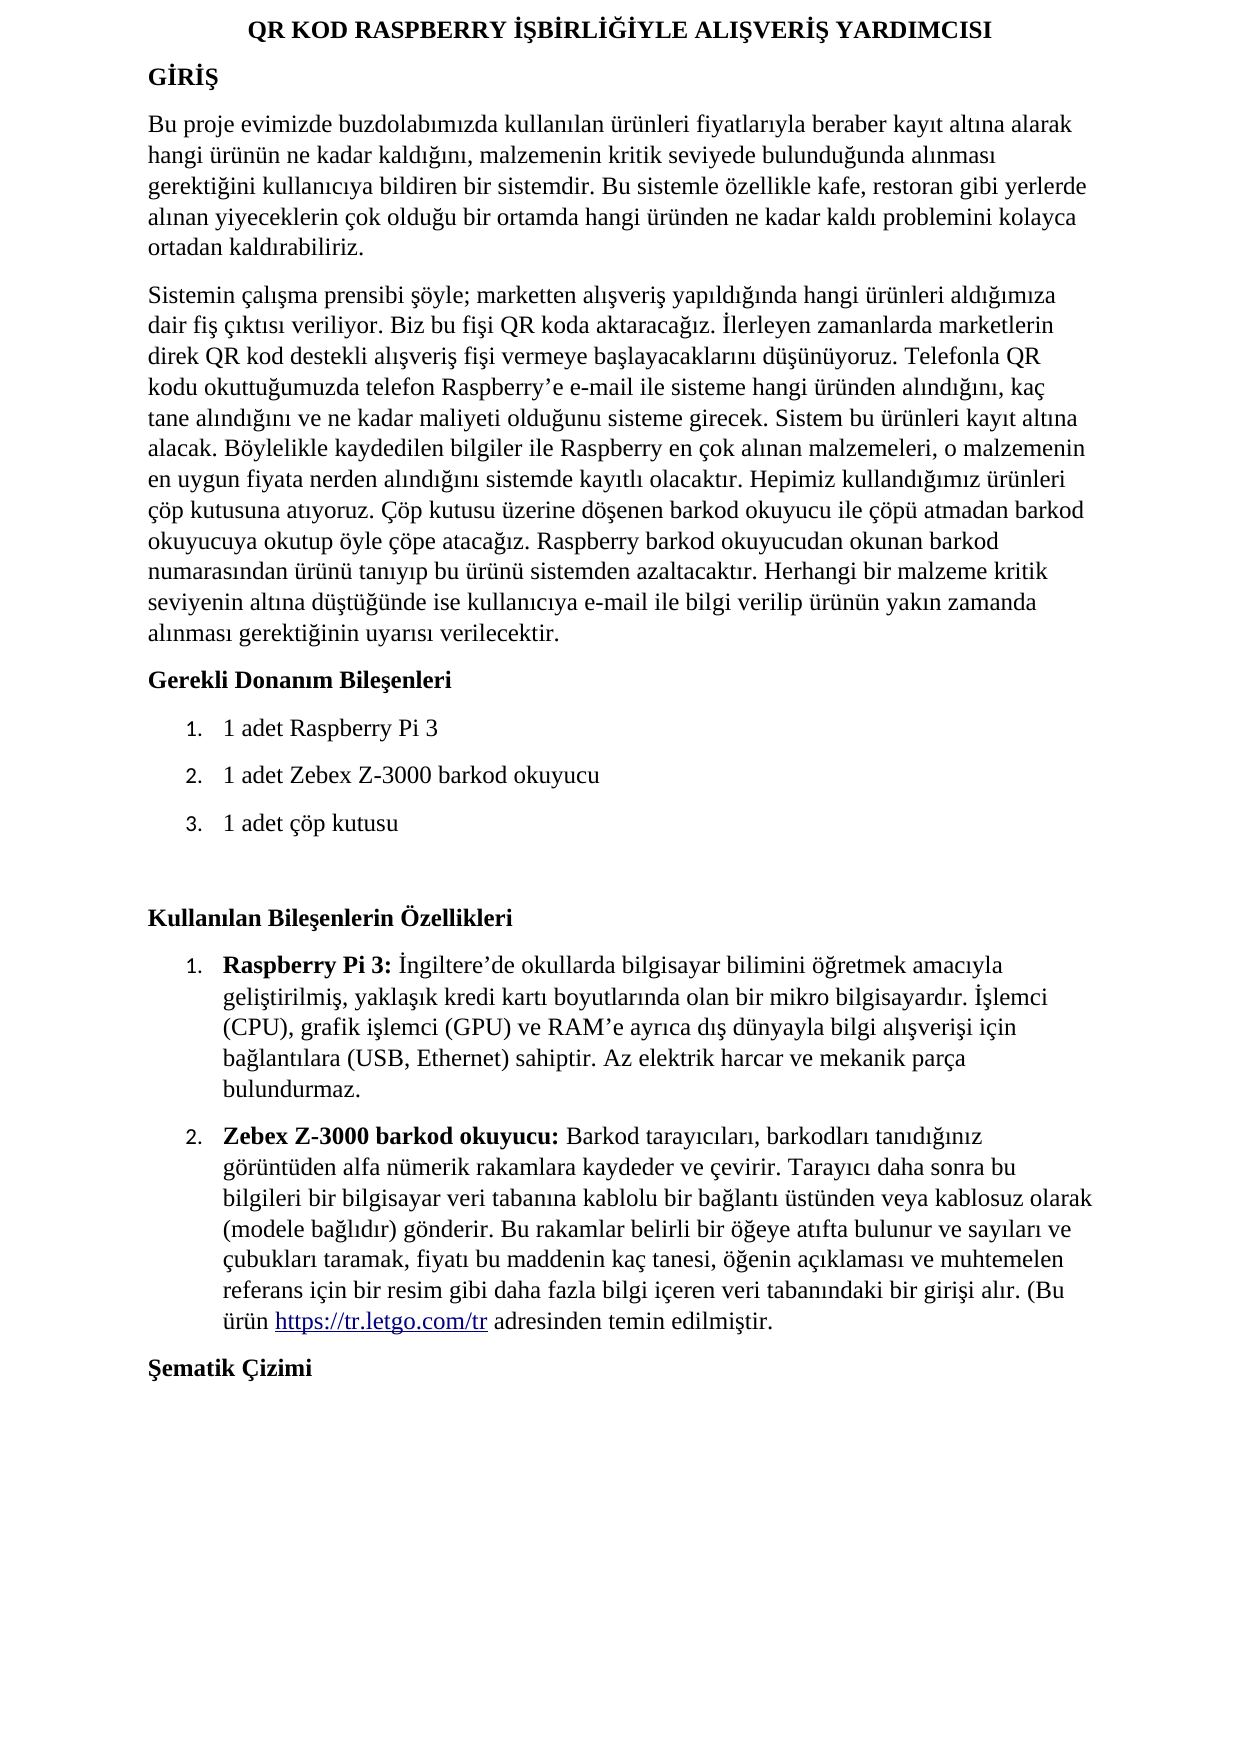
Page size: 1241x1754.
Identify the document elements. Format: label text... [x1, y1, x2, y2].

list 1 adet Zebex Z-3000 barkod okuyucu [185, 760, 1093, 789]
text GİRİŞ [148, 62, 1093, 91]
text Şematik Çizimi [148, 1353, 1093, 1382]
text Sistemin çalışma prensibi şöyle; marketten alışveriş yapıldığında hangi ürünleri aldığımıza dair fiş çıktısı veriliyor. Biz bu fişi QR koda aktaracağız. İlerleyen zamanlarda marketlerin direk QR kod destekli alışveriş fişi vermeye başlayacaklarını düşünüyoruz. Telefonla QR kodu okuttuğumuzda telefon Raspberry’e e-mail ile sisteme hangi üründen alındığını, kaç tane alındığını ve ne kadar maliyeti olduğunu sisteme girecek. Sistem bu ürünleri kayıt altına alacak. Böylelikle kaydedilen bilgiler ile Raspberry en çok alınan malzemeleri, o malzemenin en uygun fiyata nerden alındığını sistemde kayıtlı olacaktır. Hepimiz kullandığımız ürünleri çöp kutusuna atıyoruz. Çöp kutusu üzerine döşenen barkod okuyucu ile çöpü atmadan barkod okuyucuya okutup öyle çöpe atacağız. Raspberry barkod okuyucudan okunan barkod numarasından ürünü tanıyıp bu ürünü sistemden azaltacaktır. Herhangi bir malzeme kritik seviyenin altına düştüğünde ise kullanıcıya e-mail ile bilgi verilip ürünün yakın zamanda alınması gerektiğinin uyarısı verilecektir. [148, 280, 1093, 647]
text Gerekli Donanım Bileşenleri [148, 665, 1093, 694]
text Kullanılan Bileşenlerin Özellikleri [148, 903, 1093, 932]
list 1 adet Raspberry Pi 3 [185, 713, 1093, 742]
list Raspberry Pi 3: İngiltere’de okullarda bilgisayar bilimini öğretmek amacıyla geliştirilmiş, yaklaşık kredi kartı boyutlarında olan bir mikro bilgisayardır. İşlemci (CPU), grafik işlemci (GPU) ve RAM’e ayrıca dış dünyayla bilgi alışverişi için bağlantılara (USB, Ethernet) sahiptir. Az elektrik harcar ve mekanik parça bulundurmaz. [185, 951, 1093, 1103]
list 1 adet çöp kutusu [185, 808, 1093, 837]
list Zebex Z-3000 barkod okuyucu: Barkod tarayıcıları, barkodları tanıdığınız görüntüden alfa nümerik rakamlara kaydeder ve çevirir. Tarayıcı daha sonra bu bilgileri bir bilgisayar veri tabanına kablolu bir bağlantı üstünden veya kablosuz olarak (modele bağlıdır) gönderir. Bu rakamlar belirli bir öğeye atıfta bulunur ve sayıları ve çubukları taramak, fiyatı bu maddenin kaç tanesi, öğenin açıklaması ve muhtemelen referans için bir resim gibi daha fazla bilgi içeren veri tabanındaki bir girişi alır. (Bu ürün https://tr.letgo.com/tr adresinden temin edilmiştir. [185, 1121, 1093, 1335]
text QR KOD RASPBERRY İŞBİRLİĞİYLE ALIŞVERİŞ YARDIMCISI [148, 15, 1093, 43]
text Bu proje evimizde buzdolabımızda kullanılan ürünleri fiyatlarıyla beraber kayıt altına alarak hangi ürünün ne kadar kaldığını, malzemenin kritik seviyede bulunduğunda alınması gerektiğini kullanıcıya bildiren bir sistemdir. Bu sistemle özellikle kafe, restoran gibi yerlerde alınan yiyeceklerin çok olduğu bir ortamda hangi üründen ne kadar kaldı problemini kolayca ortadan kaldırabiliriz. [148, 109, 1093, 261]
